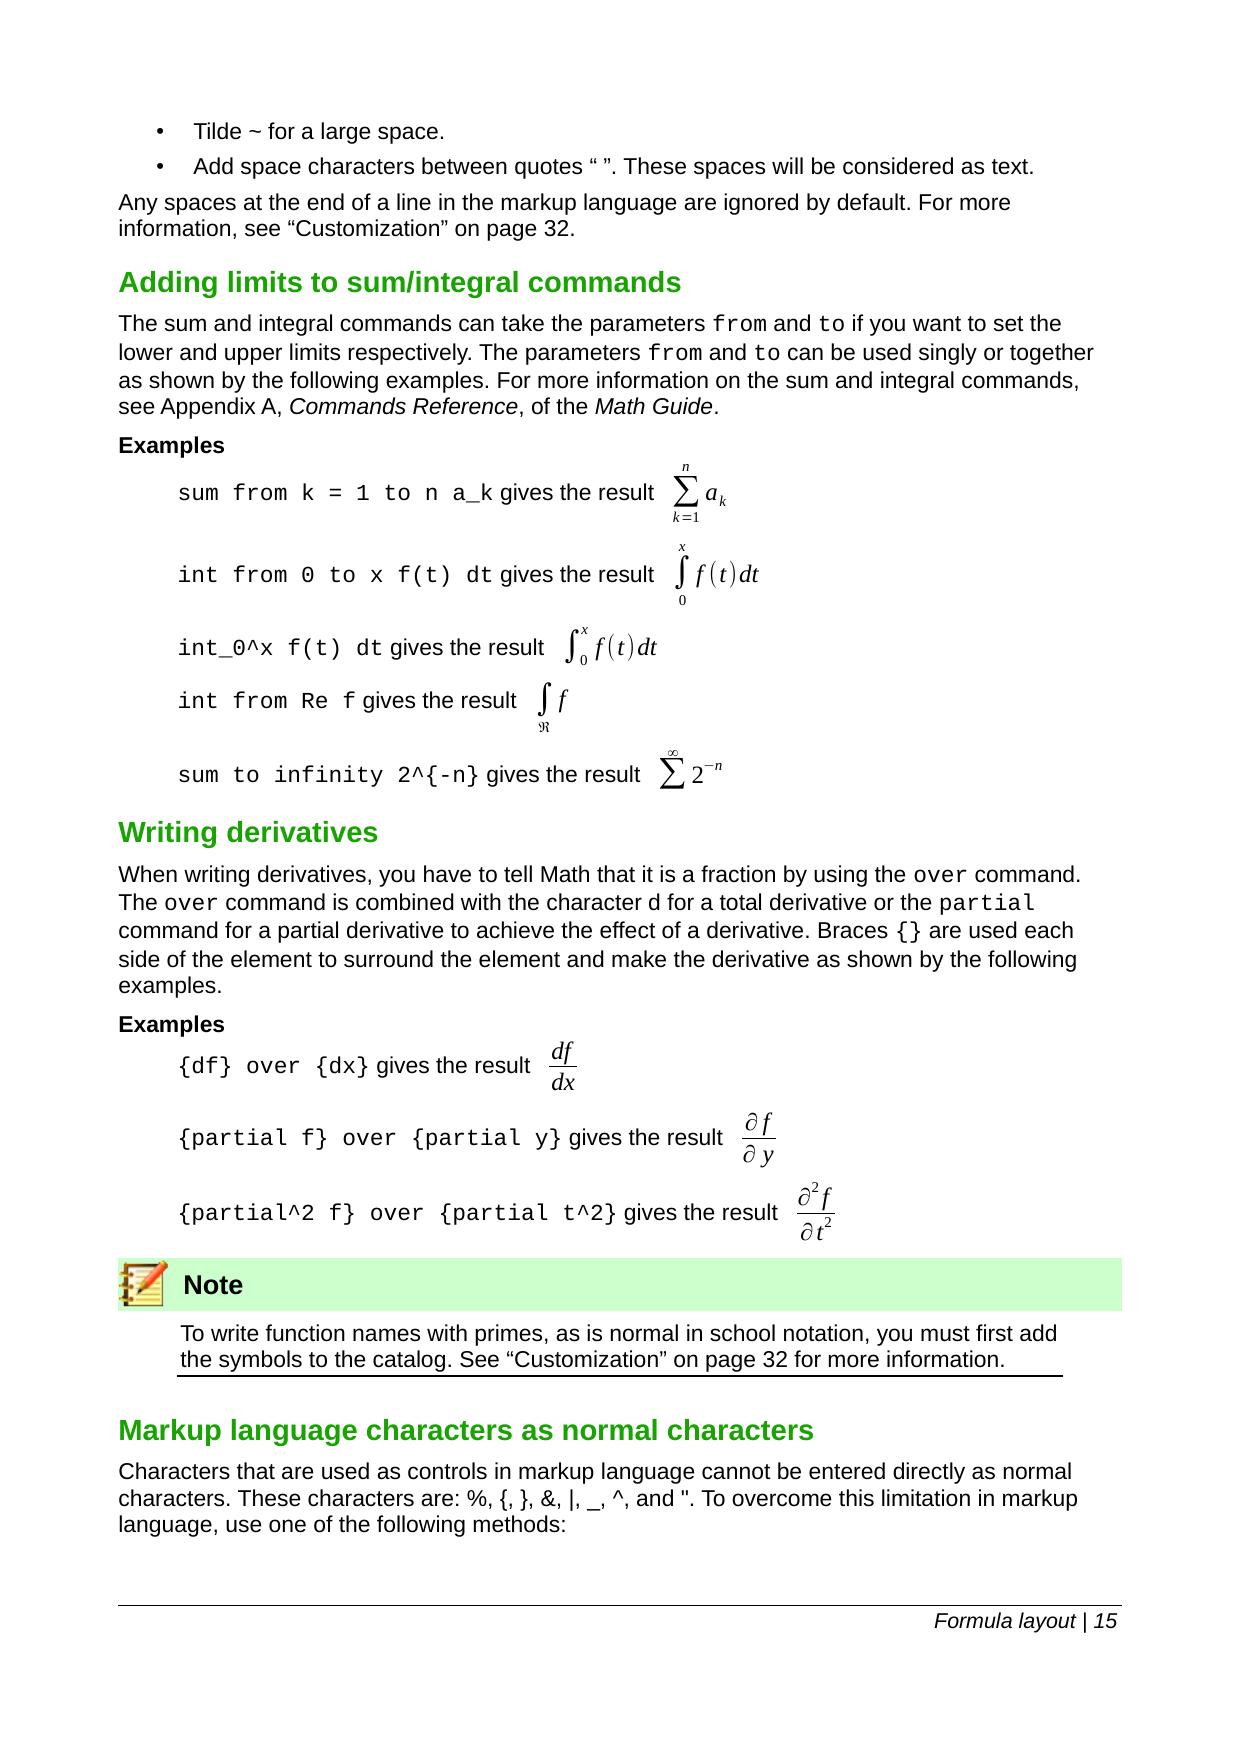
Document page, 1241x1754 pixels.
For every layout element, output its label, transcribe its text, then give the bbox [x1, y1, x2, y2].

text int_0^x f(t) dt gives the result [177, 621, 1122, 669]
text int from Re f gives the result [177, 681, 1122, 737]
subtitle Writing derivatives [118, 815, 1122, 849]
text {partial^2 f} over {partial t^2} gives the result [177, 1180, 1122, 1246]
text Examples [118, 1011, 1122, 1037]
subtitle Adding limits to sum/integral commands [118, 265, 1122, 298]
list Add space characters between quotes “ ”. These spaces will be considered as text. [156, 153, 1122, 180]
text Examples [118, 432, 1122, 458]
subtitle Markup language characters as normal characters [118, 1413, 1122, 1446]
text The sum and integral commands can take the parameters from and to if you want to set the lower and upper limits respectively. The parameters from and to can be used singly or together as shown by the following examples. For more information on the sum and integral commands, see Appendix A, Commands Reference, of the Math Guide. [118, 310, 1122, 419]
text sum from k = 1 to n a_k gives the result [177, 458, 1122, 526]
picture [119, 1259, 170, 1310]
subtitle Note [118, 1258, 1122, 1311]
text int from 0 to x f(t) dt gives the result [177, 538, 1122, 609]
text Characters that are used as controls in markup language cannot be entered directly as normal characters. These characters are: %, {, }, &, |, _, ^, and ". To overcome this limitation in markup language, use one of the following methods: [118, 1458, 1122, 1537]
text To write function names with primes, as is normal in school notation, you must first add the symbols to the catalog. See “Customization” on page 32 for more information. [177, 1317, 1063, 1375]
text {partial f} over {partial y} gives the result [177, 1108, 1122, 1167]
text {df} over {dx} gives the result [177, 1037, 1122, 1096]
text Any spaces at the end of a line in the markup language are ignored by default. For more information, see “Customization” on page 32. [118, 188, 1122, 241]
text sum to infinity 2^{-n} gives the result [177, 750, 1122, 792]
list Tilde ~ for a large space. [156, 118, 1122, 144]
text When writing derivatives, you have to tell Math that it is a fraction by using the over command. The over command is combined with the character d for a total derivative or the partial command for a partial derivative to achieve the effect of a derivative. Braces {} are used each side of the element to surround the element and make the derivative as shown by the following examples. [118, 861, 1122, 998]
